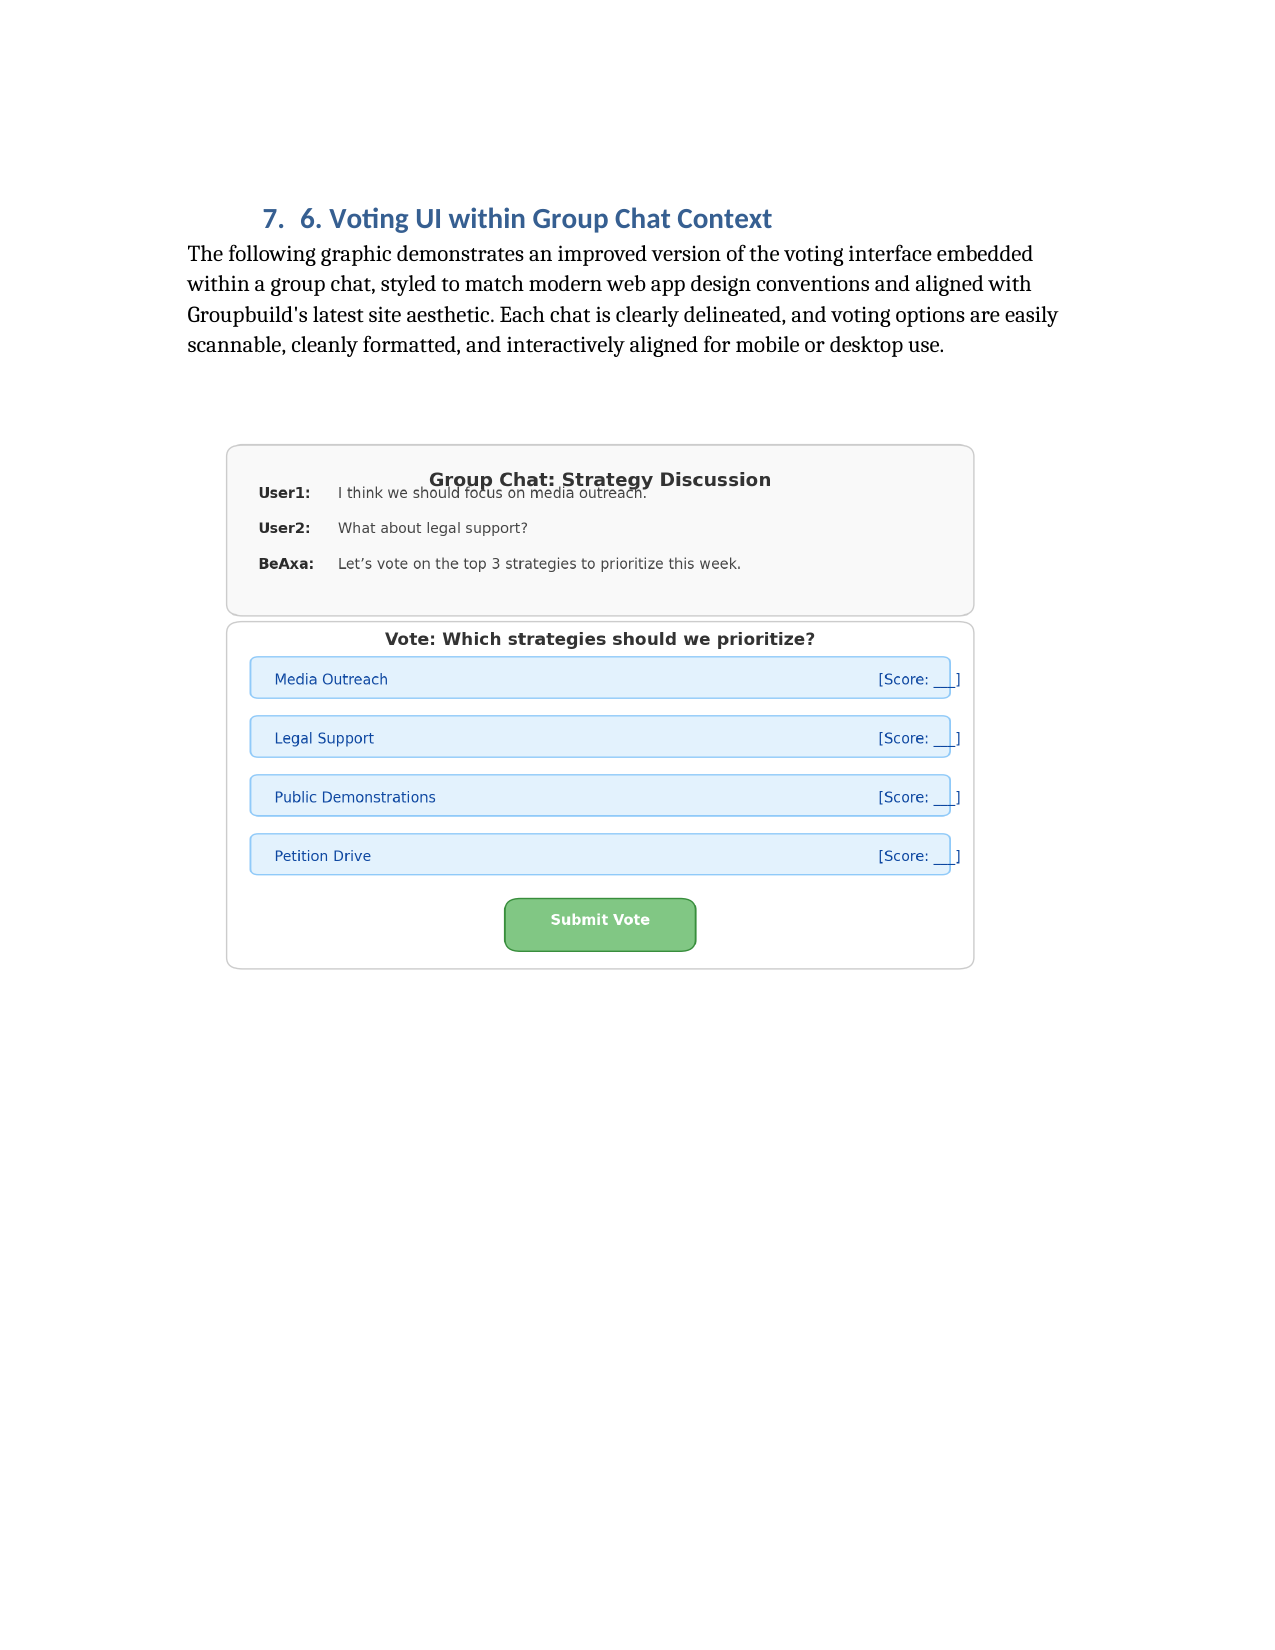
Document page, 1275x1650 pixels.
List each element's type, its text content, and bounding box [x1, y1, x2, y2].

text The following graphic demonstrates an improved version of the voting interface embedded within a group chat, styled to match modern web app design conventions and aligned with Groupbuild's latest site aesthetic. Each chat is clearly delineated, and voting options are easily scannable, cleanly formatted, and interactively aligned for mobile or desktop use. [187, 241, 1087, 358]
subtitle 6. Voting UI within Group Chat Context [262, 200, 1087, 236]
picture [187, 382, 1013, 1002]
